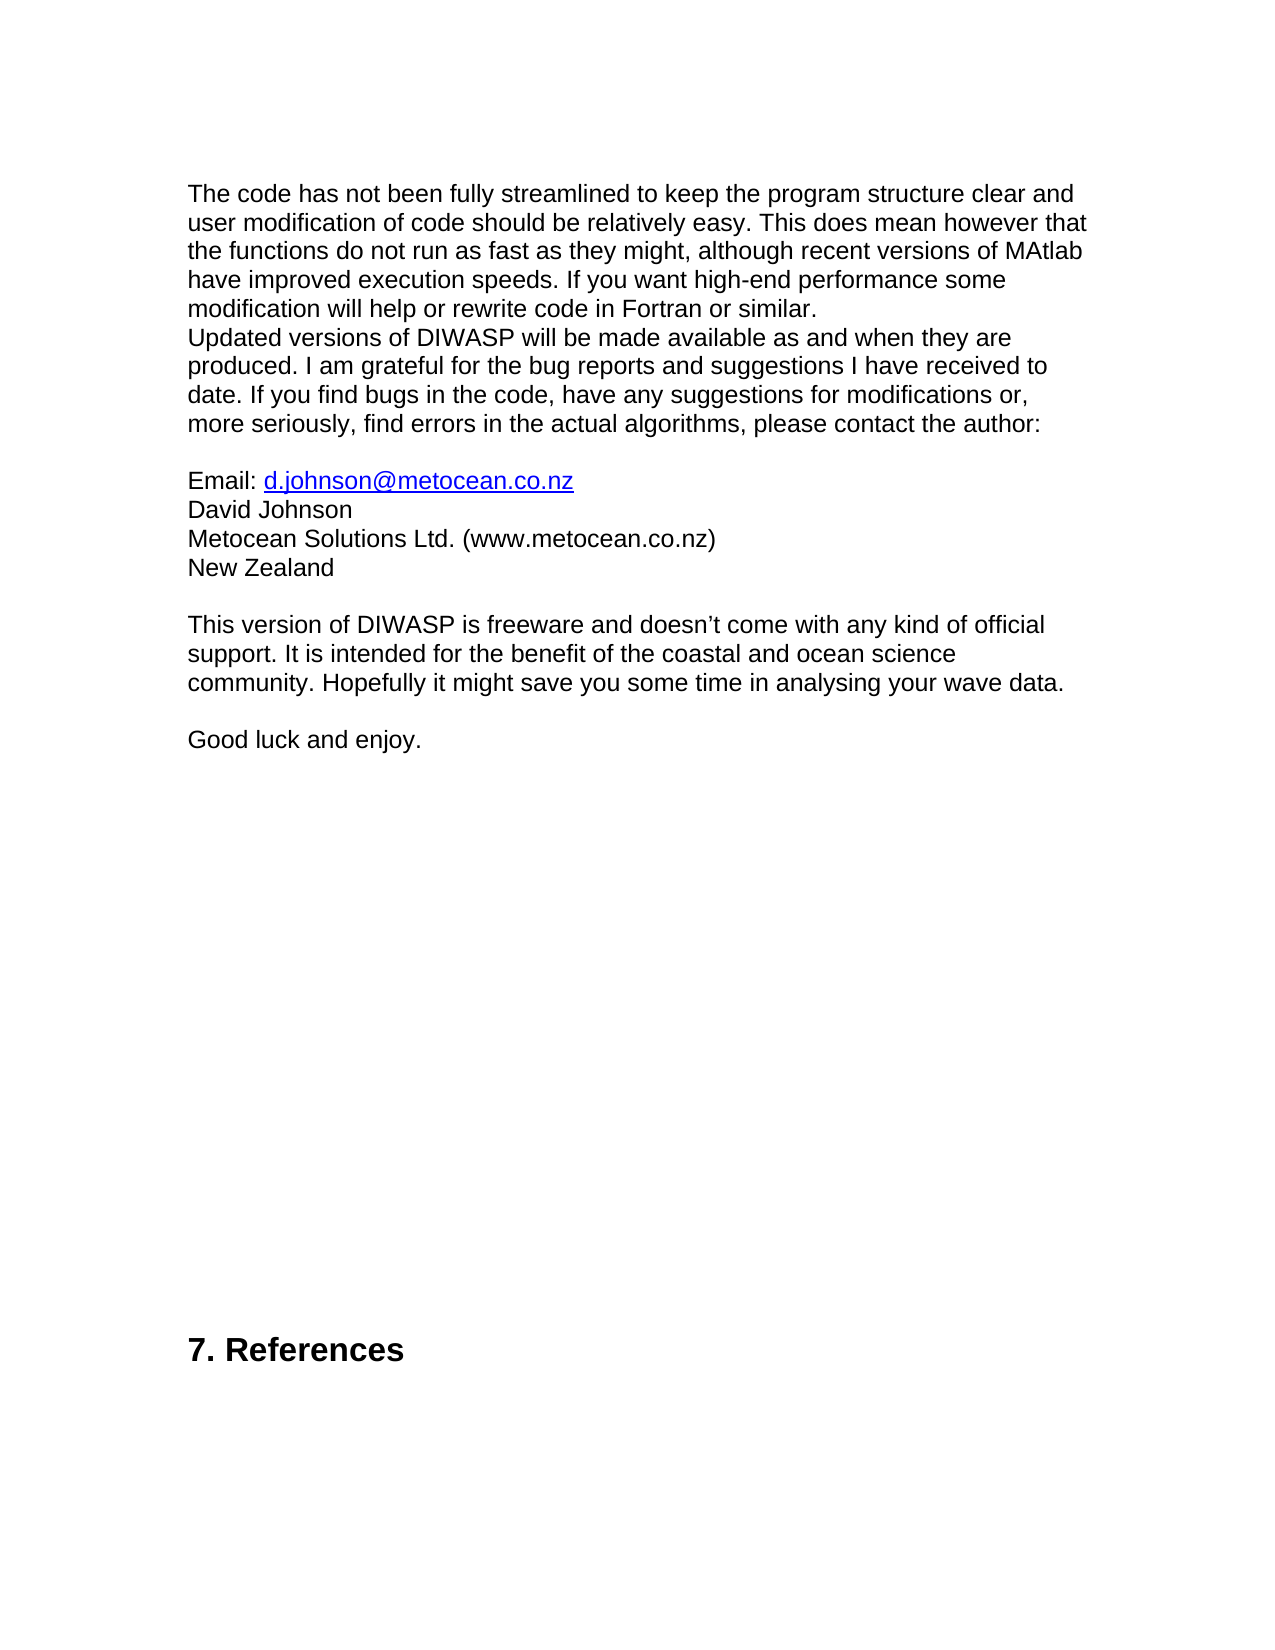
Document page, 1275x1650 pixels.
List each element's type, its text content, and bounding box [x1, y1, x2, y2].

text New Zealand [187, 552, 1088, 581]
subtitle References [187, 1330, 1088, 1368]
text Metocean Solutions Ltd. (www.metocean.co.nz) [187, 524, 1088, 552]
text Updated versions of DIWASP will be made available as and when they are produced. I am grateful for the bug reports and suggestions I have received to date. If you find bugs in the code, have any suggestions for modifications or, more seriously, find errors in the actual algorithms, please contact the author: [187, 322, 1088, 437]
text Email: d.johnson@metocean.co.nz [187, 466, 1088, 495]
text David Johnson [187, 495, 1088, 524]
text Good luck and enjoy. [187, 725, 1088, 754]
text The code has not been fully streamlined to keep the program structure clear and user modification of code should be relatively easy. This does mean however that the functions do not run as fast as they might, although recent versions of MAtlab have improved execution speeds. If you want high-end performance some modification will help or rewrite code in Fortran or similar. [187, 179, 1088, 322]
text This version of DIWASP is freeware and doesn’t come with any kind of official support. It is intended for the benefit of the coastal and ocean science community. Hopefully it might save you some time in analysing your wave data. [187, 610, 1088, 696]
